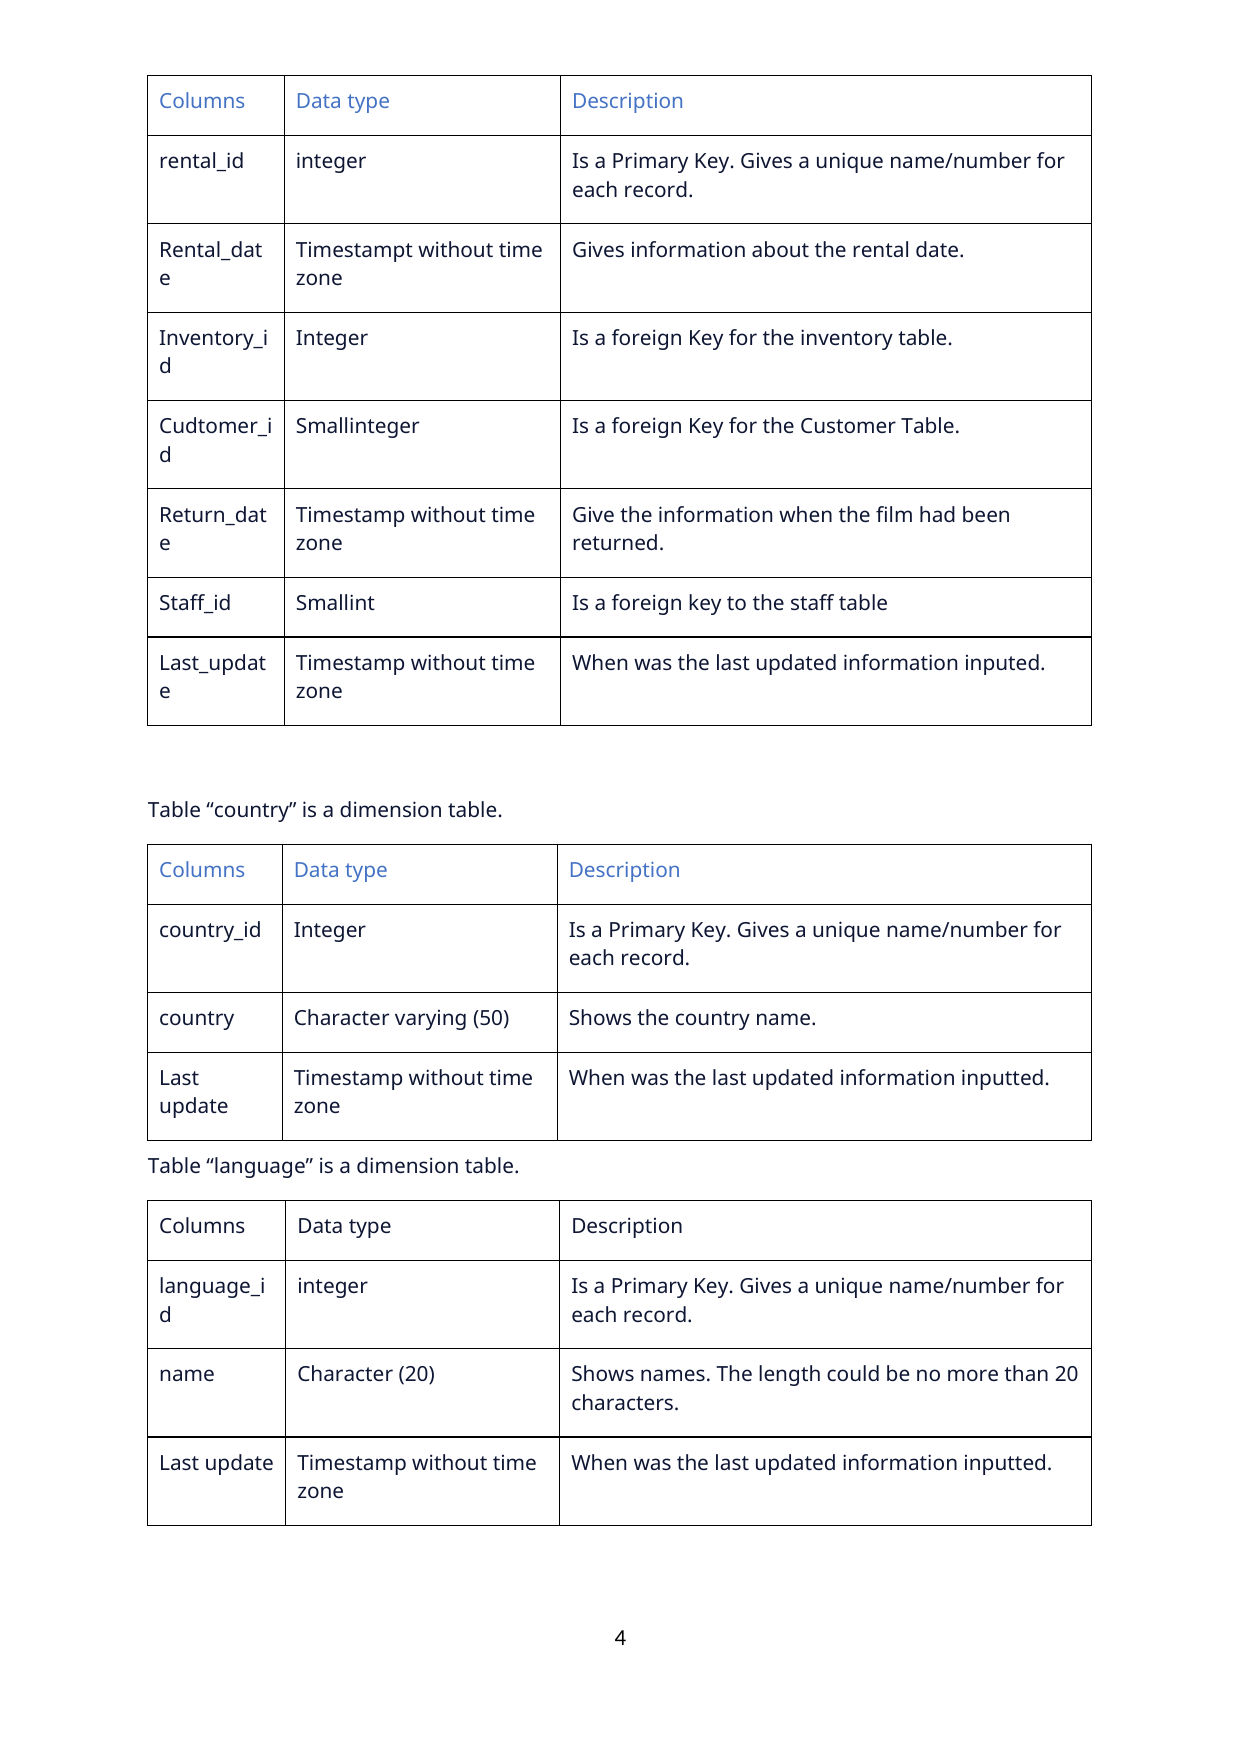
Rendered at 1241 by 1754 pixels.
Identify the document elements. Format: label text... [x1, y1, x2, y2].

table_cell When was the last updated information inputted. [558, 1053, 1091, 1140]
text Table “country” is a dimension table. [148, 795, 1092, 823]
table_cell Integer [283, 905, 557, 992]
table_cell Is a Primary Key. Gives a unique name/number for each record. [560, 1261, 1091, 1348]
table_header Data type [285, 76, 560, 135]
table_cell Shows the country name. [558, 993, 1091, 1052]
table_cell Last update [148, 1053, 282, 1140]
table_cell Smallinteger [285, 401, 560, 488]
table_header Description [558, 845, 1091, 903]
table_cell Return_date [148, 489, 284, 577]
table_cell Character varying (50) [283, 993, 557, 1052]
table_cell Cudtomer_id [148, 401, 284, 488]
table_cell Shows names. The length could be no more than 20 characters. [560, 1349, 1091, 1436]
table_header Description [561, 76, 1091, 135]
table_header Columns [148, 845, 282, 903]
table_cell country [148, 993, 282, 1052]
table_cell Timestamp without time zone [285, 489, 560, 577]
table_header Columns [148, 1201, 285, 1260]
table_cell name [148, 1349, 285, 1436]
table_cell country_id [148, 905, 282, 992]
table_cell Timestamp without time zone [283, 1053, 557, 1140]
table_cell Staff_id [148, 578, 284, 636]
table_header Data type [283, 845, 557, 903]
table_cell Give the information when the film had been returned. [561, 489, 1091, 577]
table_cell integer [286, 1261, 559, 1348]
table_cell Is a foreign Key for the inventory table. [561, 313, 1091, 400]
table_cell Last update [148, 1438, 285, 1525]
table_cell Is a foreign key to the staff table [561, 578, 1091, 636]
table_cell Integer [285, 313, 560, 400]
table_header Data type [286, 1201, 559, 1260]
table_cell Is a foreign Key for the Customer Table. [561, 401, 1091, 488]
table_cell language_id [148, 1261, 285, 1348]
table_cell Inventory_id [148, 313, 284, 400]
table_cell rental_id [148, 136, 284, 223]
table_cell integer [285, 136, 560, 223]
text Table “language” is a dimension table. [148, 1151, 1092, 1180]
table_cell Smallint [285, 578, 560, 636]
table_cell When was the last updated information inputted. [560, 1438, 1091, 1525]
table_cell Character (20) [286, 1349, 559, 1436]
table_header Columns [148, 76, 284, 135]
table_cell Timestamp without time zone [285, 638, 560, 725]
table_cell When was the last updated information inputed. [561, 638, 1091, 725]
table_header Description [560, 1201, 1091, 1260]
table_cell Is a Primary Key. Gives a unique name/number for each record. [561, 136, 1091, 223]
table_cell Timestampt without time zone [285, 224, 560, 312]
table_cell Gives information about the rental date. [561, 224, 1091, 312]
table_cell Is a Primary Key. Gives a unique name/number for each record. [558, 905, 1091, 992]
table_cell Rental_date [148, 224, 284, 312]
table_cell Timestamp without time zone [286, 1438, 559, 1525]
table_cell Last_update [148, 638, 284, 725]
